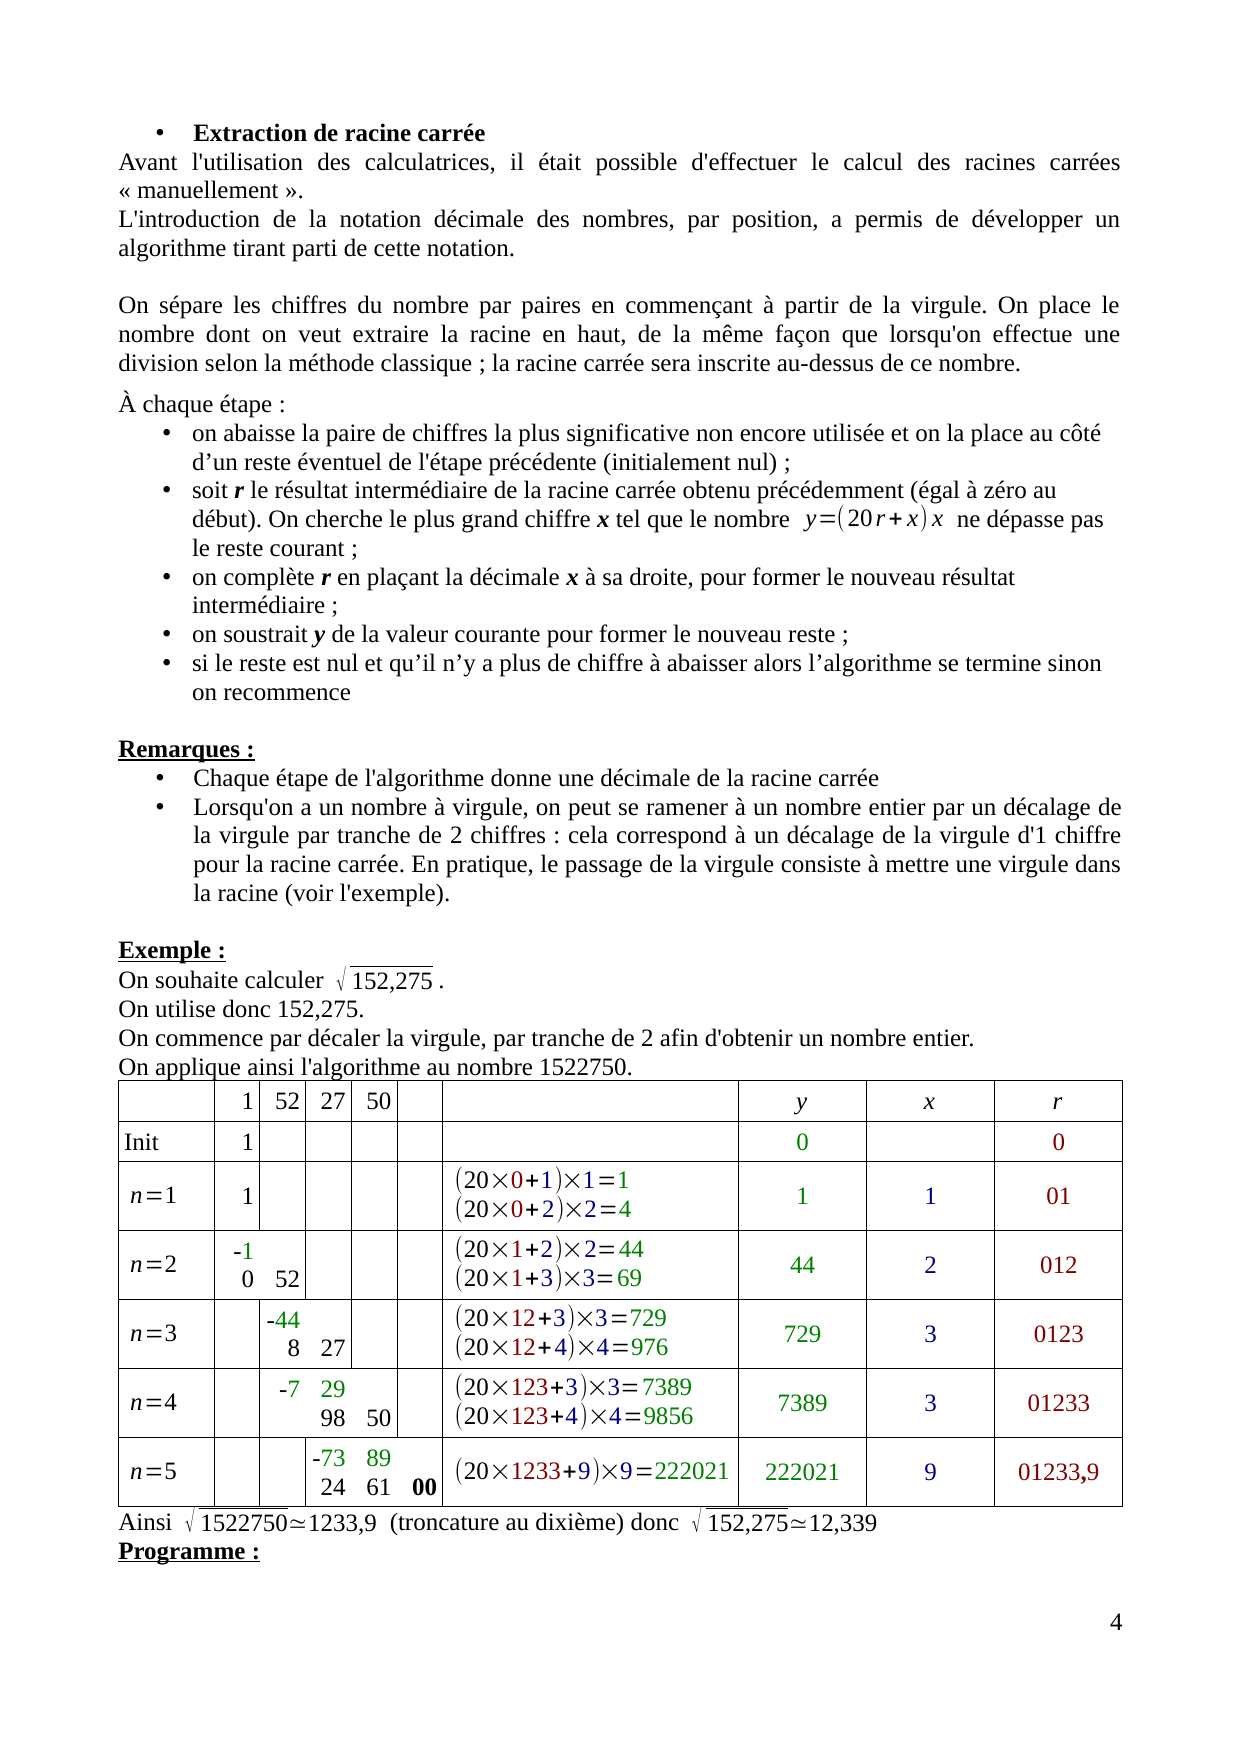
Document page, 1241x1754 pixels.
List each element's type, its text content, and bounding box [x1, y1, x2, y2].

table_header [119, 1081, 214, 1121]
table_cell [119, 1369, 214, 1437]
table_cell 9 [867, 1438, 994, 1506]
table_cell [260, 1122, 305, 1161]
table_cell -73 24 [306, 1438, 351, 1506]
list Chaque étape de l'algorithme donne une décimale de la racine carrée [156, 763, 1122, 792]
table_cell [443, 1300, 738, 1368]
table_header r [995, 1081, 1122, 1121]
table_cell [352, 1231, 397, 1299]
table_cell 44 [739, 1231, 866, 1299]
table_cell 2 [867, 1231, 994, 1299]
table_cell 89 61 [351, 1438, 397, 1506]
table_cell 27 [305, 1300, 351, 1368]
list on soustrait y de la valeur courante pour former le nouveau reste ; [162, 619, 1122, 648]
table_cell [398, 1231, 442, 1299]
table_cell [119, 1300, 214, 1368]
text L'introduction de la notation décimale des nombres, par position, a permis de développer un algorithme tirant parti de cette notation. [118, 204, 1122, 262]
table_header 52 [260, 1081, 305, 1121]
table_header 50 [352, 1081, 397, 1121]
table_cell -44 8 [260, 1300, 305, 1368]
text À chaque étape : [118, 389, 1122, 418]
list on abaisse la paire de chiffres la plus significative non encore utilisée et on la place au côté d’un reste éventuel de l'étape précédente (initialement nul) ; [162, 418, 1122, 476]
table_cell [260, 1162, 305, 1230]
table_header x [867, 1081, 994, 1121]
table_cell 01233 [995, 1369, 1122, 1437]
table_cell [215, 1300, 259, 1368]
table_header [443, 1081, 738, 1121]
table_header [398, 1081, 442, 1121]
text On applique ainsi l'algorithme au nombre 1522750. [118, 1052, 1122, 1080]
table_cell Init [119, 1122, 214, 1161]
table_cell [215, 1438, 259, 1506]
table_cell [398, 1369, 442, 1437]
text On commence par décaler la virgule, par tranche de 2 afin d'obtenir un nombre entier. [118, 1023, 1122, 1052]
list soit r le résultat intermédiaire de la racine carrée obtenu précédemment (égal à zéro au début). On cherche le plus grand chiffre x tel que le nombre ne dépasse pas le reste courant ; [162, 476, 1122, 562]
text Programme : [118, 1536, 1122, 1565]
table_cell [443, 1122, 738, 1161]
table_cell 01233,9 [995, 1438, 1122, 1506]
table_cell 1 [215, 1122, 259, 1161]
table_cell 50 [351, 1369, 397, 1437]
table_cell [443, 1438, 738, 1506]
table_header y [739, 1081, 866, 1121]
text Exemple : [118, 936, 1122, 964]
table_cell [398, 1162, 442, 1230]
text Avant l'utilisation des calculatrices, il était possible d'effectuer le calcul des racines carrées « manuellement ». [118, 147, 1122, 204]
text On souhaite calculer . [118, 964, 1122, 994]
list Lorsqu'on a un nombre à virgule, on peut se ramener à un nombre entier par un décalage de la virgule par tranche de 2 chiffres : cela correspond à un décalage de la virgule d'1 chiffre pour la racine carrée. En pratique, le passage de la virgule consiste à mettre une virgule dans la racine (voir l'exemple). [156, 792, 1122, 907]
text Ainsi (troncature au dixième) donc [118, 1507, 1122, 1536]
table_cell 29 98 [305, 1369, 351, 1437]
table_cell 7389 [739, 1369, 866, 1437]
list si le reste est nul et qu’il n’y a plus de chiffre à abaisser alors l’algorithme se termine sinon on recommence [162, 648, 1122, 706]
list on complète r en plaçant la décimale x à sa droite, pour former le nouveau résultat intermédiaire ; [162, 562, 1122, 619]
table_cell [443, 1231, 738, 1299]
table_cell [306, 1162, 351, 1230]
table_cell [306, 1231, 351, 1299]
table_cell 0 [995, 1122, 1122, 1161]
table_cell [352, 1162, 397, 1230]
table_cell 3 [867, 1300, 994, 1368]
table_cell 1 [215, 1162, 259, 1230]
table_cell [119, 1438, 214, 1506]
table_cell -1 0 [215, 1231, 259, 1299]
table_cell 729 [739, 1300, 866, 1368]
table_cell 01 [995, 1162, 1122, 1230]
table_header 27 [306, 1081, 351, 1121]
table_cell [352, 1300, 397, 1368]
text Remarques : [118, 734, 1122, 763]
text On sépare les chiffres du nombre par paires en commençant à partir de la virgule. On place le nombre dont on veut extraire la racine en haut, de la même façon que lorsqu'on effectue une division selon la méthode classique ; la racine carrée sera inscrite au-dessus de ce nombre. [118, 291, 1122, 377]
table_cell [443, 1162, 738, 1230]
table_cell 3 [867, 1369, 994, 1437]
table_cell [443, 1369, 738, 1437]
table_cell -7 [260, 1369, 305, 1437]
table_cell [215, 1369, 259, 1437]
table_cell 222021 [739, 1438, 866, 1506]
table_cell 52 [260, 1231, 305, 1299]
table_header 1 [215, 1081, 259, 1121]
table_cell 00 [397, 1438, 442, 1506]
table_cell [398, 1300, 442, 1368]
list Extraction de racine carrée [156, 118, 1122, 147]
table_cell [398, 1122, 442, 1161]
table_cell 1 [739, 1162, 866, 1230]
table_cell [260, 1438, 305, 1506]
table_cell [867, 1122, 994, 1161]
table_cell 1 [867, 1162, 994, 1230]
table_cell 0123 [995, 1300, 1122, 1368]
table_cell 0 [739, 1122, 866, 1161]
table_cell [119, 1162, 214, 1230]
table_cell [352, 1122, 397, 1161]
table_cell [306, 1122, 351, 1161]
table_cell 012 [995, 1231, 1122, 1299]
table_cell [119, 1231, 214, 1299]
text On utilise donc 152,275. [118, 994, 1122, 1023]
